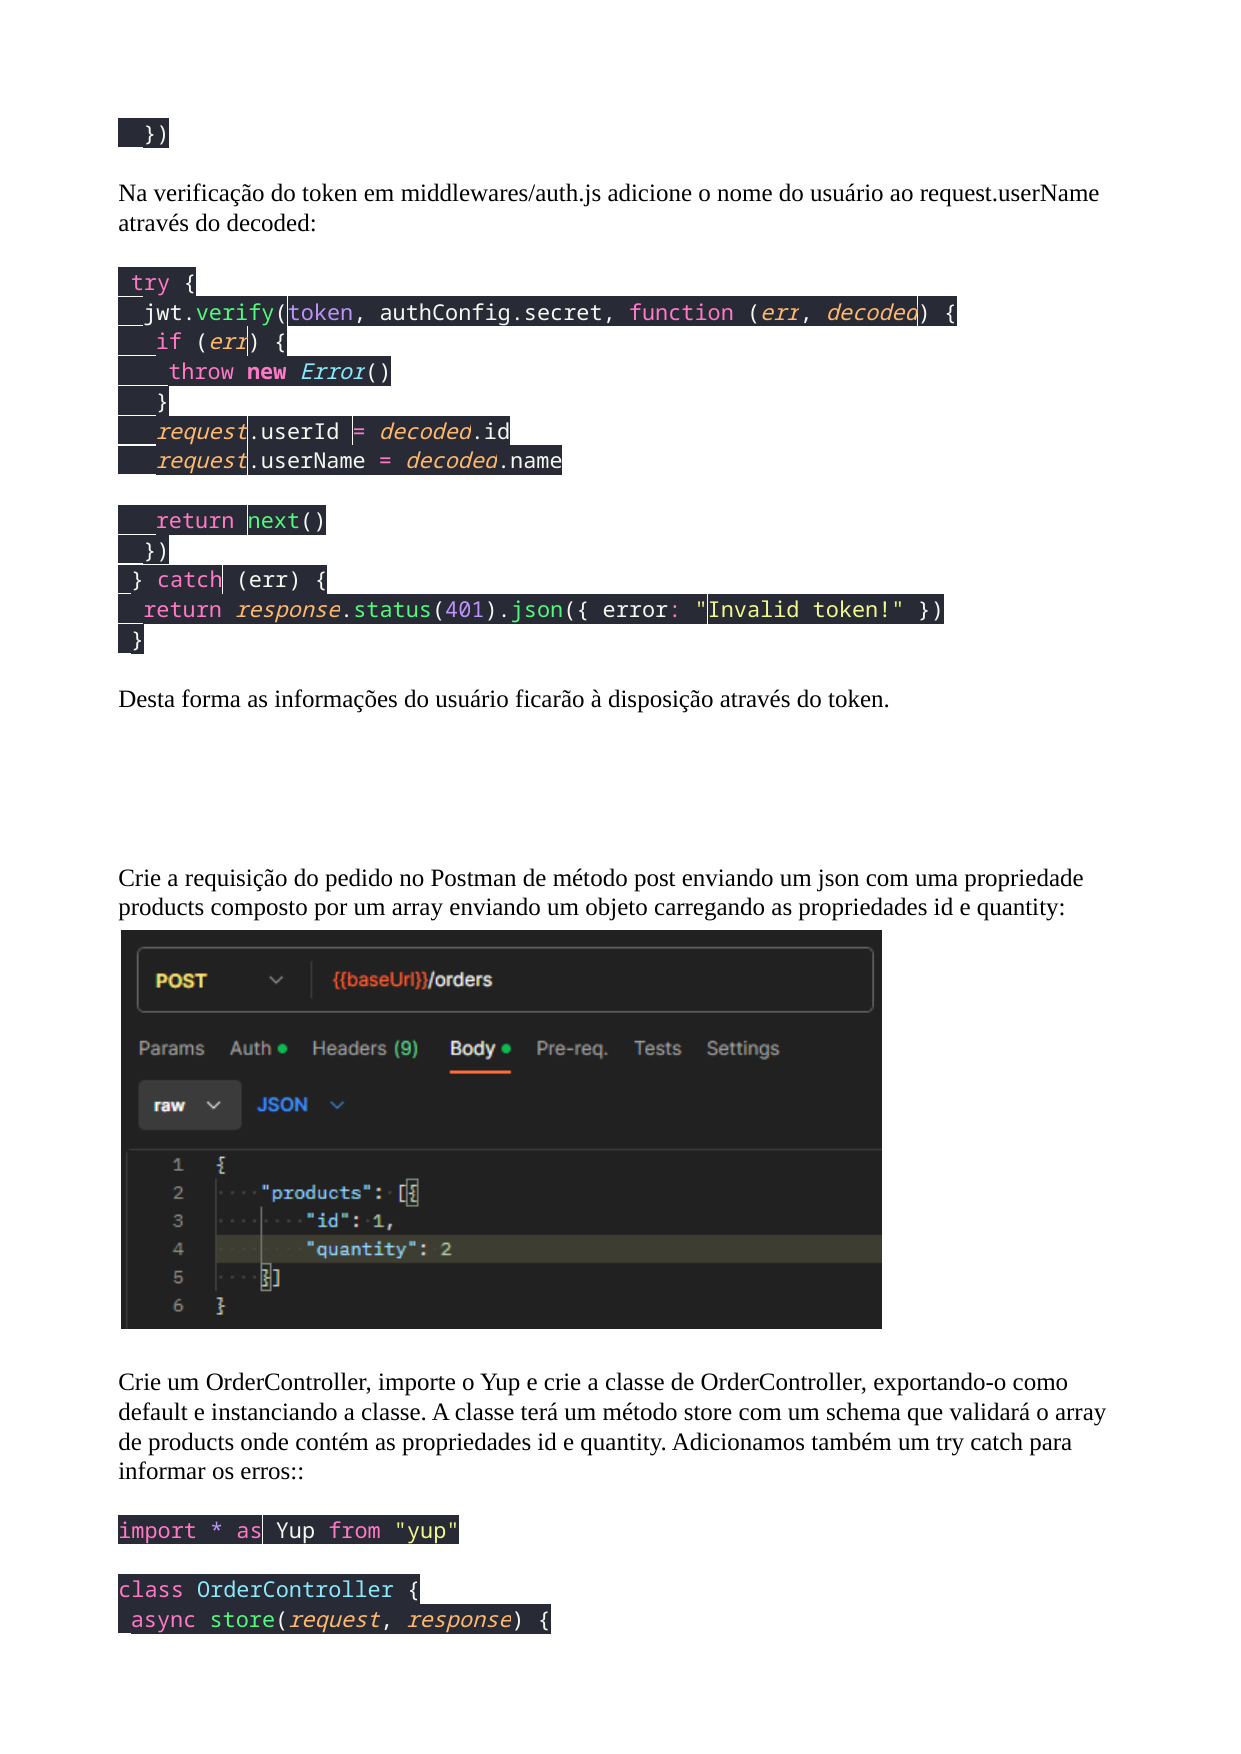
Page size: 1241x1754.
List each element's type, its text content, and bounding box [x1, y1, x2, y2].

text return response.status(401).json({ error: "Invalid token!" }) [118, 594, 1122, 624]
text async store(request, response) { [118, 1604, 1122, 1634]
text try { [118, 267, 1122, 296]
picture [121, 930, 882, 1329]
text }) [118, 118, 1122, 148]
text } [118, 624, 1122, 654]
text if (err) { [118, 326, 1122, 356]
text throw new Error() [118, 356, 1122, 386]
text }) [118, 535, 1122, 564]
text Crie a requisição do pedido no Postman de método post enviando um json com uma propriedade products composto por um array enviando um objeto carregando as propriedades id e quantity: [118, 862, 1122, 921]
text import * as Yup from "yup" [118, 1515, 1122, 1544]
text request.userName = decoded.name [118, 445, 1122, 475]
text jwt.verify(token, authConfig.secret, function (err, decoded) { [118, 296, 1122, 326]
text Desta forma as informações do usuário ficarão à disposição através do token. [118, 683, 1122, 713]
text } [118, 386, 1122, 416]
text class OrderController { [118, 1574, 1122, 1604]
text Na verificação do token em middlewares/auth.js adicione o nome do usuário ao request.userName através do decoded: [118, 178, 1122, 237]
text } catch (err) { [118, 564, 1122, 594]
text request.userId = decoded.id [118, 416, 1122, 445]
text Crie um OrderController, importe o Yup e crie a classe de OrderController, exportando-o como default e instanciando a classe. A classe terá um método store com um schema que validará o array de products onde contém as propriedades id e quantity. Adicionamos também um try catch para informar os erros:: [118, 1366, 1122, 1485]
text return next() [118, 505, 1122, 535]
